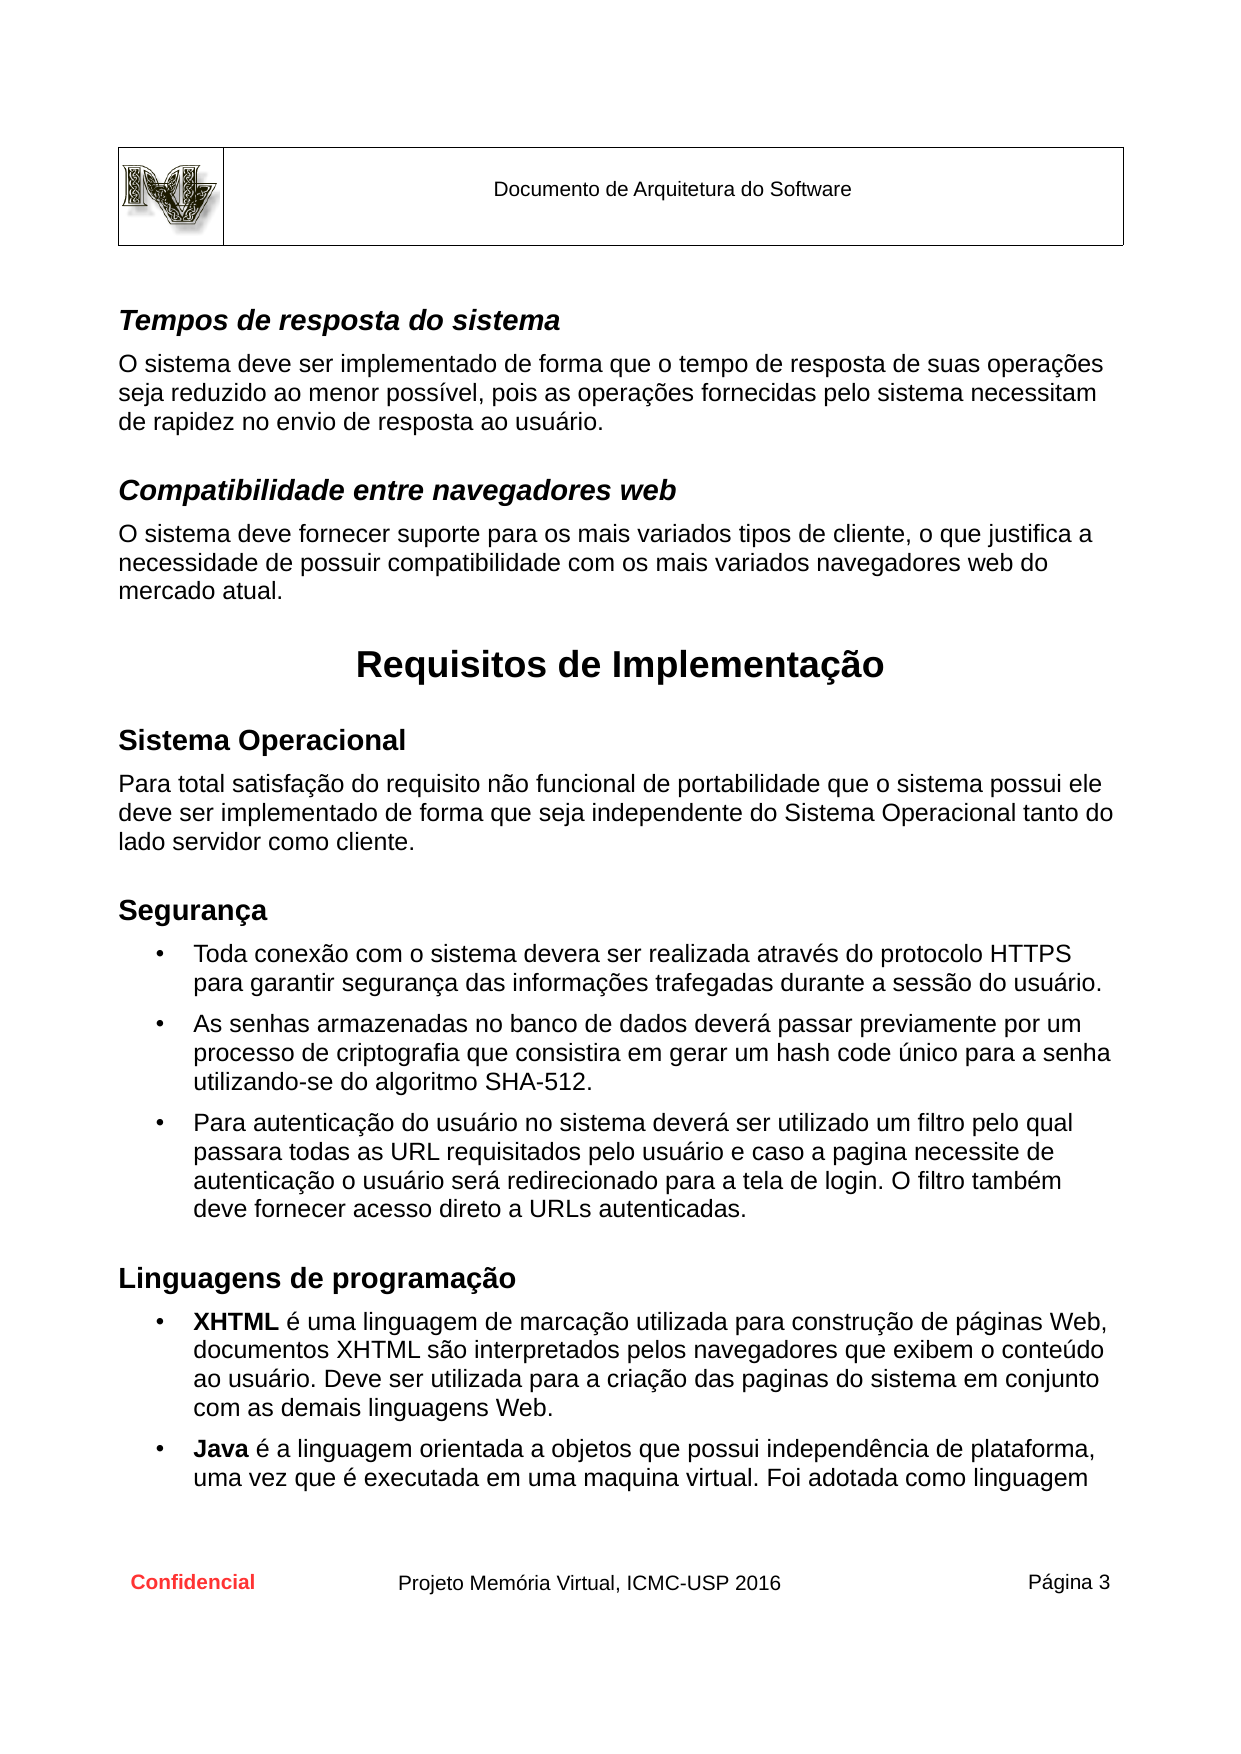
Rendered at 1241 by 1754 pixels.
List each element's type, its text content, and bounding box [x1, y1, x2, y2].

picture [116, 151, 220, 239]
subtitle Sistema Operacional [118, 723, 1122, 757]
subtitle Requisitos de Implementação [118, 643, 1122, 686]
text O sistema deve fornecer suporte para os mais variados tipos de cliente, o que justifica a necessidade de possuir compatibilidade com os mais variados navegadores web do mercado atual. [118, 519, 1122, 605]
list Toda conexão com o sistema devera ser realizada através do protocolo HTTPS para garantir segurança das informações trafegadas durante a sessão do usuário. [156, 939, 1122, 997]
list As senhas armazenadas no banco de dados deverá passar previamente por um processo de criptografia que consistira em gerar um hash code único para a senha utilizando-se do algoritmo SHA-512. [156, 1009, 1122, 1096]
list Java é a linguagem orientada a objetos que possui independência de plataforma, uma vez que é executada em uma maquina virtual. Foi adotada como linguagem [156, 1434, 1122, 1492]
subtitle Linguagens de programação [118, 1261, 1122, 1294]
list XHTML é uma linguagem de marcação utilizada para construção de páginas Web, documentos XHTML são interpretados pelos navegadores que exibem o conteúdo ao usuário. Deve ser utilizada para a criação das paginas do sistema em conjunto com as demais linguagens Web. [156, 1307, 1122, 1422]
text Para total satisfação do requisito não funcional de portabilidade que o sistema possui ele deve ser implementado de forma que seja independente do Sistema Operacional tanto do lado servidor como cliente. [118, 769, 1122, 856]
text O sistema deve ser implementado de forma que o tempo de resposta de suas operações seja reduzido ao menor possível, pois as operações fornecidas pelo sistema necessitam de rapidez no envio de resposta ao usuário. [118, 349, 1122, 435]
subtitle Segurança [118, 893, 1122, 927]
list Para autenticação do usuário no sistema deverá ser utilizado um filtro pelo qual passara todas as URL requisitados pelo usuário e caso a pagina necessite de autenticação o usuário será redirecionado para a tela de login. O filtro também deve fornecer acesso direto a URLs autenticadas. [156, 1108, 1122, 1223]
subtitle Tempos de resposta do sistema [118, 303, 1122, 337]
subtitle Compatibilidade entre navegadores web [118, 473, 1122, 506]
